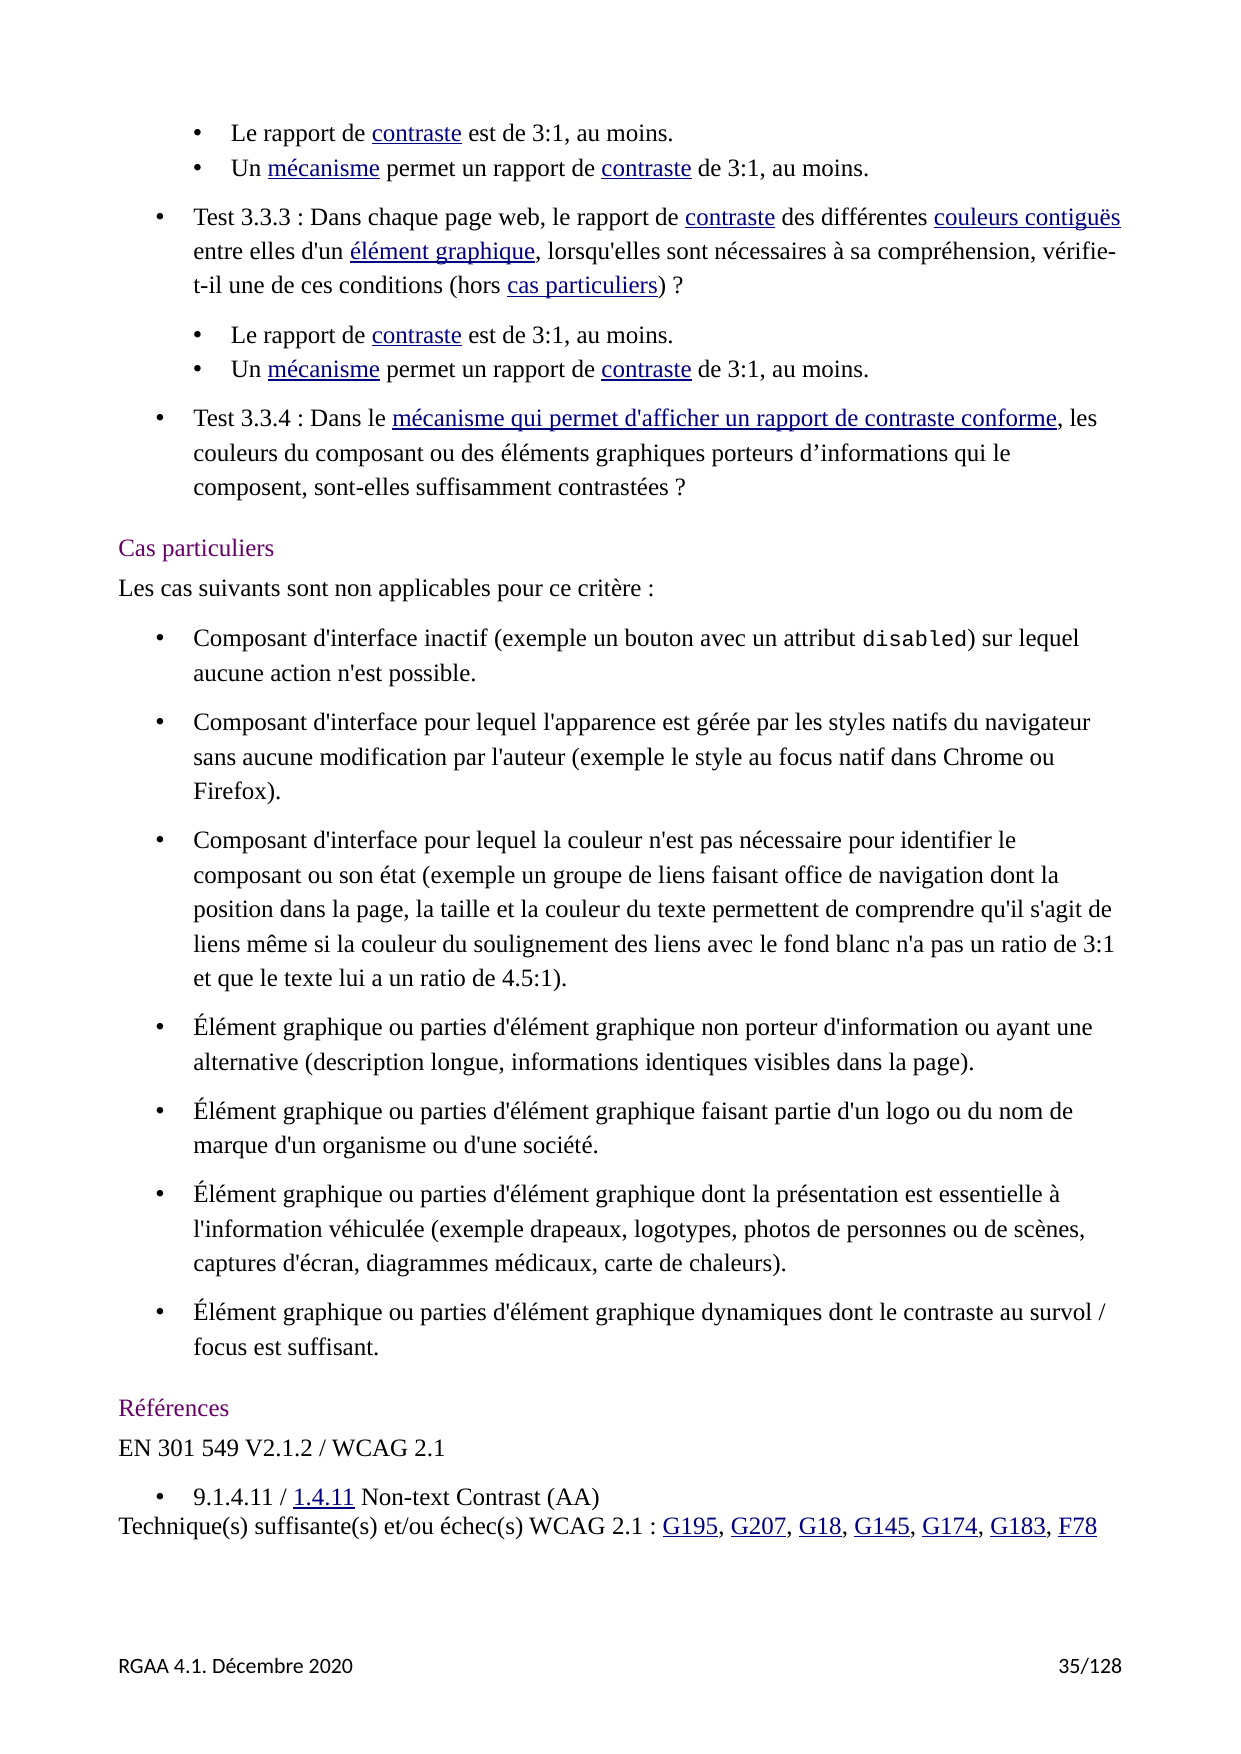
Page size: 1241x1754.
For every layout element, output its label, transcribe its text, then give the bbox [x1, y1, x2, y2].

text Les cas suivants sont non applicables pour ce critère : [118, 573, 1122, 602]
list Composant d'interface pour lequel la couleur n'est pas nécessaire pour identifier le composant ou son état (exemple un groupe de liens faisant office de navigation dont la position dans la page, la taille et la couleur du texte permettent de comprendre qu'il s'agit de liens même si la couleur du soulignement des liens avec le fond blanc n'a pas un ratio de 3:1 et que le texte lui a un ratio de 4.5:1). [156, 825, 1122, 992]
list Composant d'interface inactif (exemple un bouton avec un attribut disabled) sur lequel aucune action n'est possible. [156, 623, 1122, 687]
list Test 3.3.3 : Dans chaque page web, le rapport de contraste des différentes couleurs contiguës entre elles d'un élément graphique, lorsqu'elles sont nécessaires à sa compréhension, vérifie-t-il une de ces conditions (hors cas particuliers) ? [156, 202, 1122, 299]
list Élément graphique ou parties d'élément graphique dynamiques dont le contraste au survol / focus est suffisant. [156, 1297, 1122, 1361]
text Technique(s) suffisante(s) et/ou échec(s) WCAG 2.1 : G195, G207, G18, G145, G174, G183, F78 [118, 1511, 1122, 1540]
list Élément graphique ou parties d'élément graphique dont la présentation est essentielle à l'information véhiculée (exemple drapeaux, logotypes, photos de personnes ou de scènes, captures d'écran, diagrammes médicaux, carte de chaleurs). [156, 1179, 1122, 1277]
text EN 301 549 V2.1.2 / WCAG 2.1 [118, 1433, 1122, 1462]
list Le rapport de contraste est de 3:1, au moins. [193, 118, 1122, 147]
list 9.1.4.11 / 1.4.11 Non-text Contrast (AA) [156, 1482, 1122, 1511]
subtitle Cas particuliers [118, 533, 1122, 562]
list Un mécanisme permet un rapport de contraste de 3:1, au moins. [193, 153, 1122, 181]
list Un mécanisme permet un rapport de contraste de 3:1, au moins. [193, 354, 1122, 383]
list Composant d'interface pour lequel l'apparence est gérée par les styles natifs du navigateur sans aucune modification par l'auteur (exemple le style au focus natif dans Chrome ou Firefox). [156, 707, 1122, 805]
list Le rapport de contraste est de 3:1, au moins. [193, 320, 1122, 348]
subtitle Références [118, 1393, 1122, 1421]
list Test 3.3.4 : Dans le mécanisme qui permet d'afficher un rapport de contraste conforme, les couleurs du composant ou des éléments graphiques porteurs d’informations qui le composent, sont-elles suffisamment contrastées ? [156, 403, 1122, 501]
list Élément graphique ou parties d'élément graphique faisant partie d'un logo ou du nom de marque d'un organisme ou d'une société. [156, 1096, 1122, 1159]
list Élément graphique ou parties d'élément graphique non porteur d'information ou ayant une alternative (description longue, informations identiques visibles dans la page). [156, 1012, 1122, 1076]
